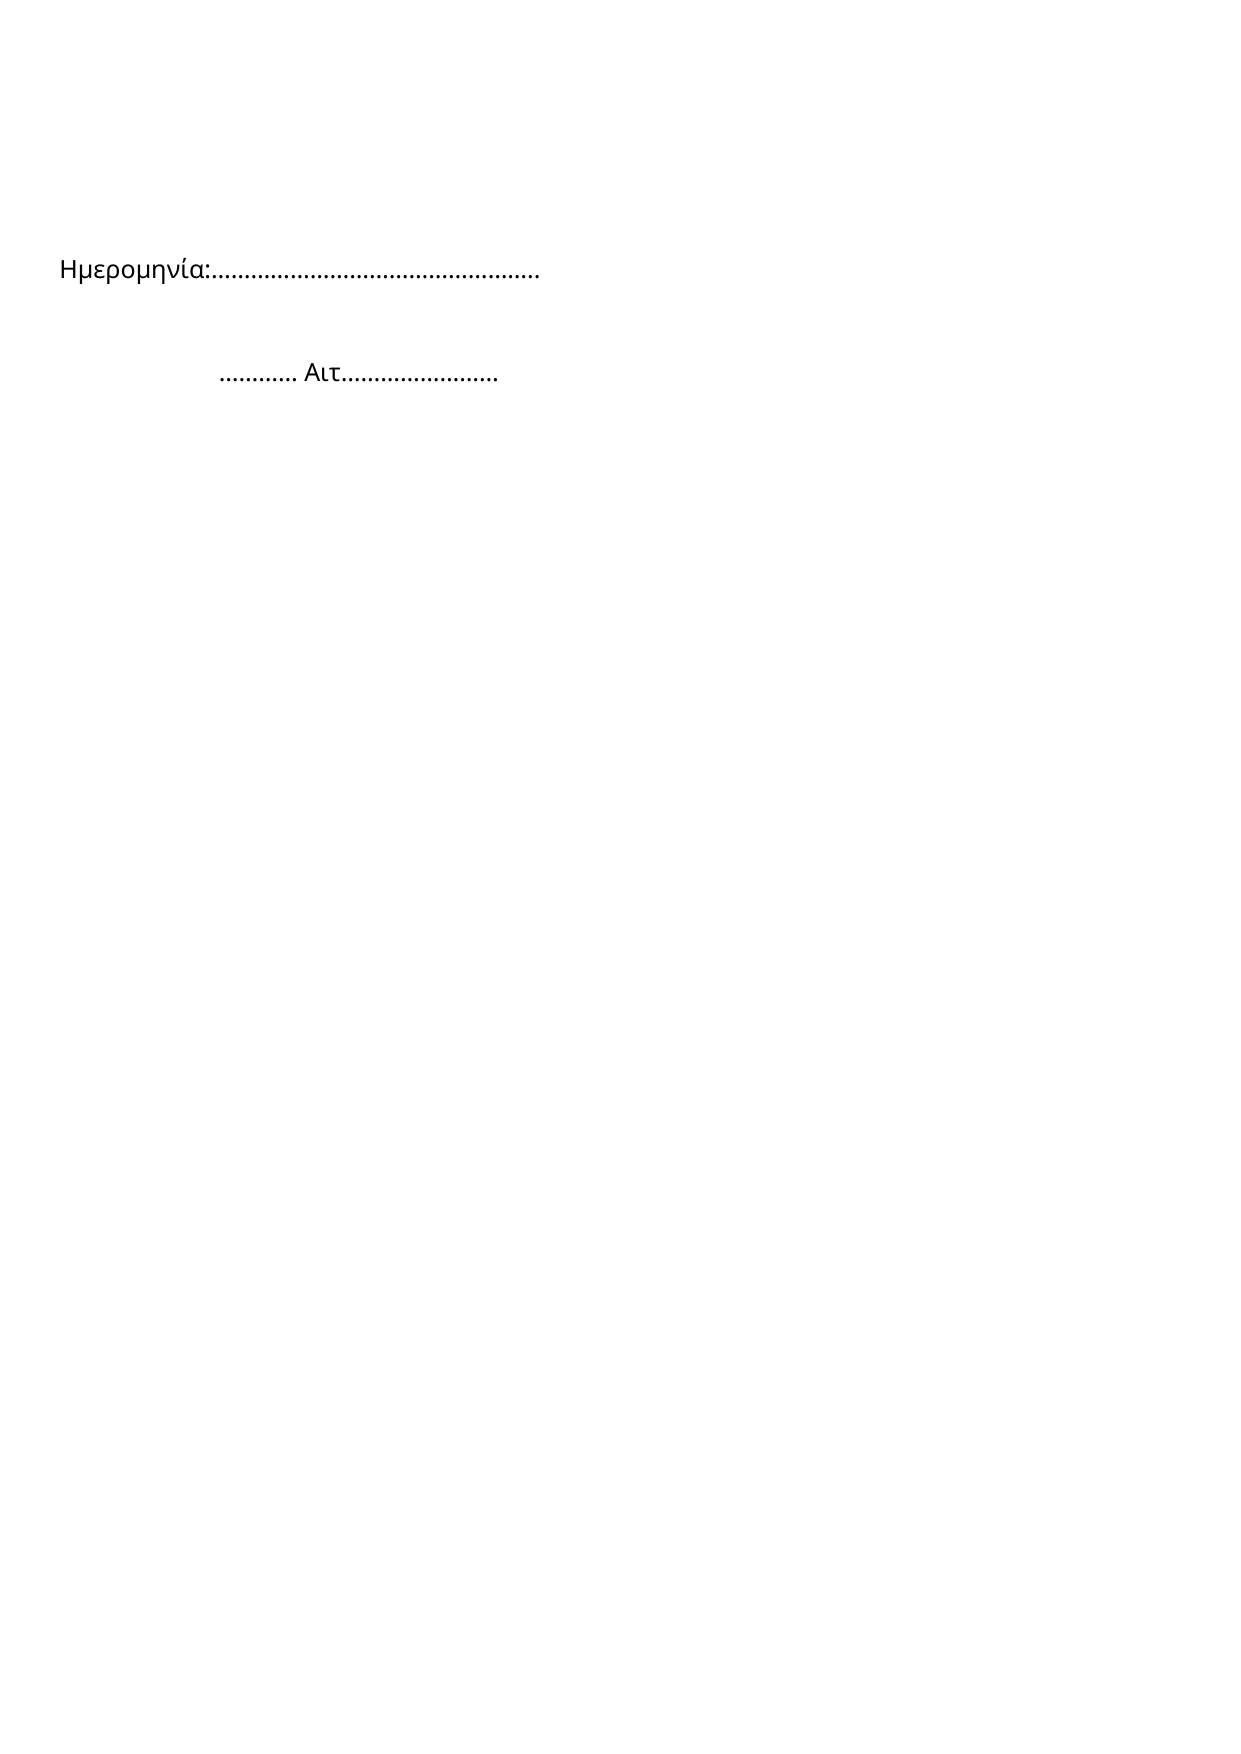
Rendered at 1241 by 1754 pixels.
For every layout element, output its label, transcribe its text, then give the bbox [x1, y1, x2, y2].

text Ημερομηνία:………………………………………….. [59, 252, 583, 286]
text ………… Αιτ…………………… [59, 354, 583, 388]
